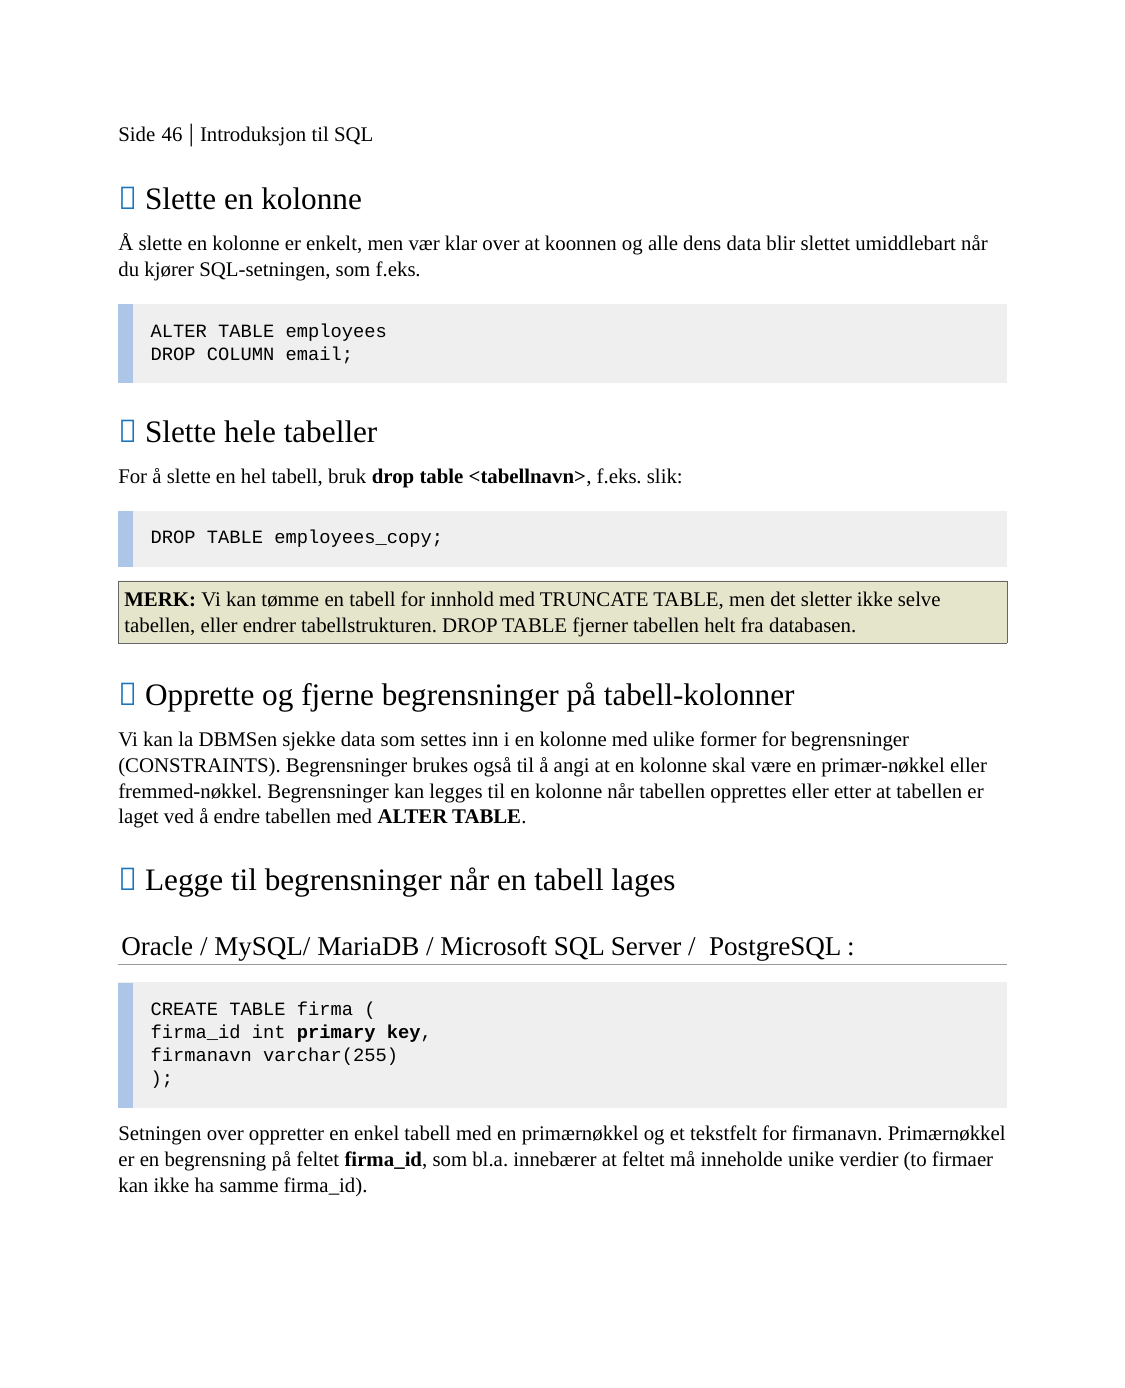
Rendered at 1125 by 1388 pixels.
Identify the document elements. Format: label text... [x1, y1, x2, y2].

subtitle Oracle / MySQL/ MariaDB / Microsoft SQL Server / PostgreSQL : [118, 927, 1007, 964]
text Vi kan la DBMSen sjekke data som settes inn i en kolonne med ulike former for begrensninger (CONSTRAINTS). Begrensninger brukes også til å angi at en kolonne skal være en primær-nøkkel eller fremmed-nøkkel. Begrensninger kan legges til en kolonne når tabellen opprettes eller etter at tabellen er laget ved å endre tabellen med ALTER TABLE. [118, 727, 1007, 828]
subtitle  Legge til begrensninger når en tabell lages [118, 857, 1007, 900]
text ALTER TABLE employees [133, 304, 1007, 327]
text MERK: Vi kan tømme en tabell for innhold med TRUNCATE TABLE, men det sletter ikke selve tabellen, eller endrer tabellstrukturen. DROP TABLE fjerner tabellen helt fra databasen. [119, 582, 1007, 643]
text Setningen over oppretter en enkel tabell med en primærnøkkel og et tekstfelt for firmanavn. Primærnøkkel er en begrensning på feltet firma_id, som bl.a. innebærer at feltet må inneholde unike verdier (to firmaer kan ikke ha samme firma_id). [118, 1121, 1007, 1197]
text firmanavn varchar(255) [133, 1028, 1007, 1051]
subtitle  Slette hele tabeller [118, 409, 1007, 452]
text DROP TABLE employees_copy; [133, 511, 1007, 567]
text Å slette en kolonne er enkelt, men vær klar over at koonnen og alle dens data blir slettet umiddlebart når du kjører SQL-setningen, som f.eks. [118, 231, 1007, 281]
text For å slette en hel tabell, bruk drop table <tabellnavn>, f.eks. slik: [118, 464, 1007, 488]
subtitle  Slette en kolonne [118, 176, 1007, 219]
text CREATE TABLE firma ( [118, 982, 1007, 1005]
text ); [133, 1051, 1007, 1108]
text DROP COLUMN email; [133, 327, 1007, 383]
subtitle  Opprette og fjerne begrensninger på tabell-kolonner [118, 672, 1007, 714]
text firma_id int primary key, [133, 1005, 1007, 1028]
